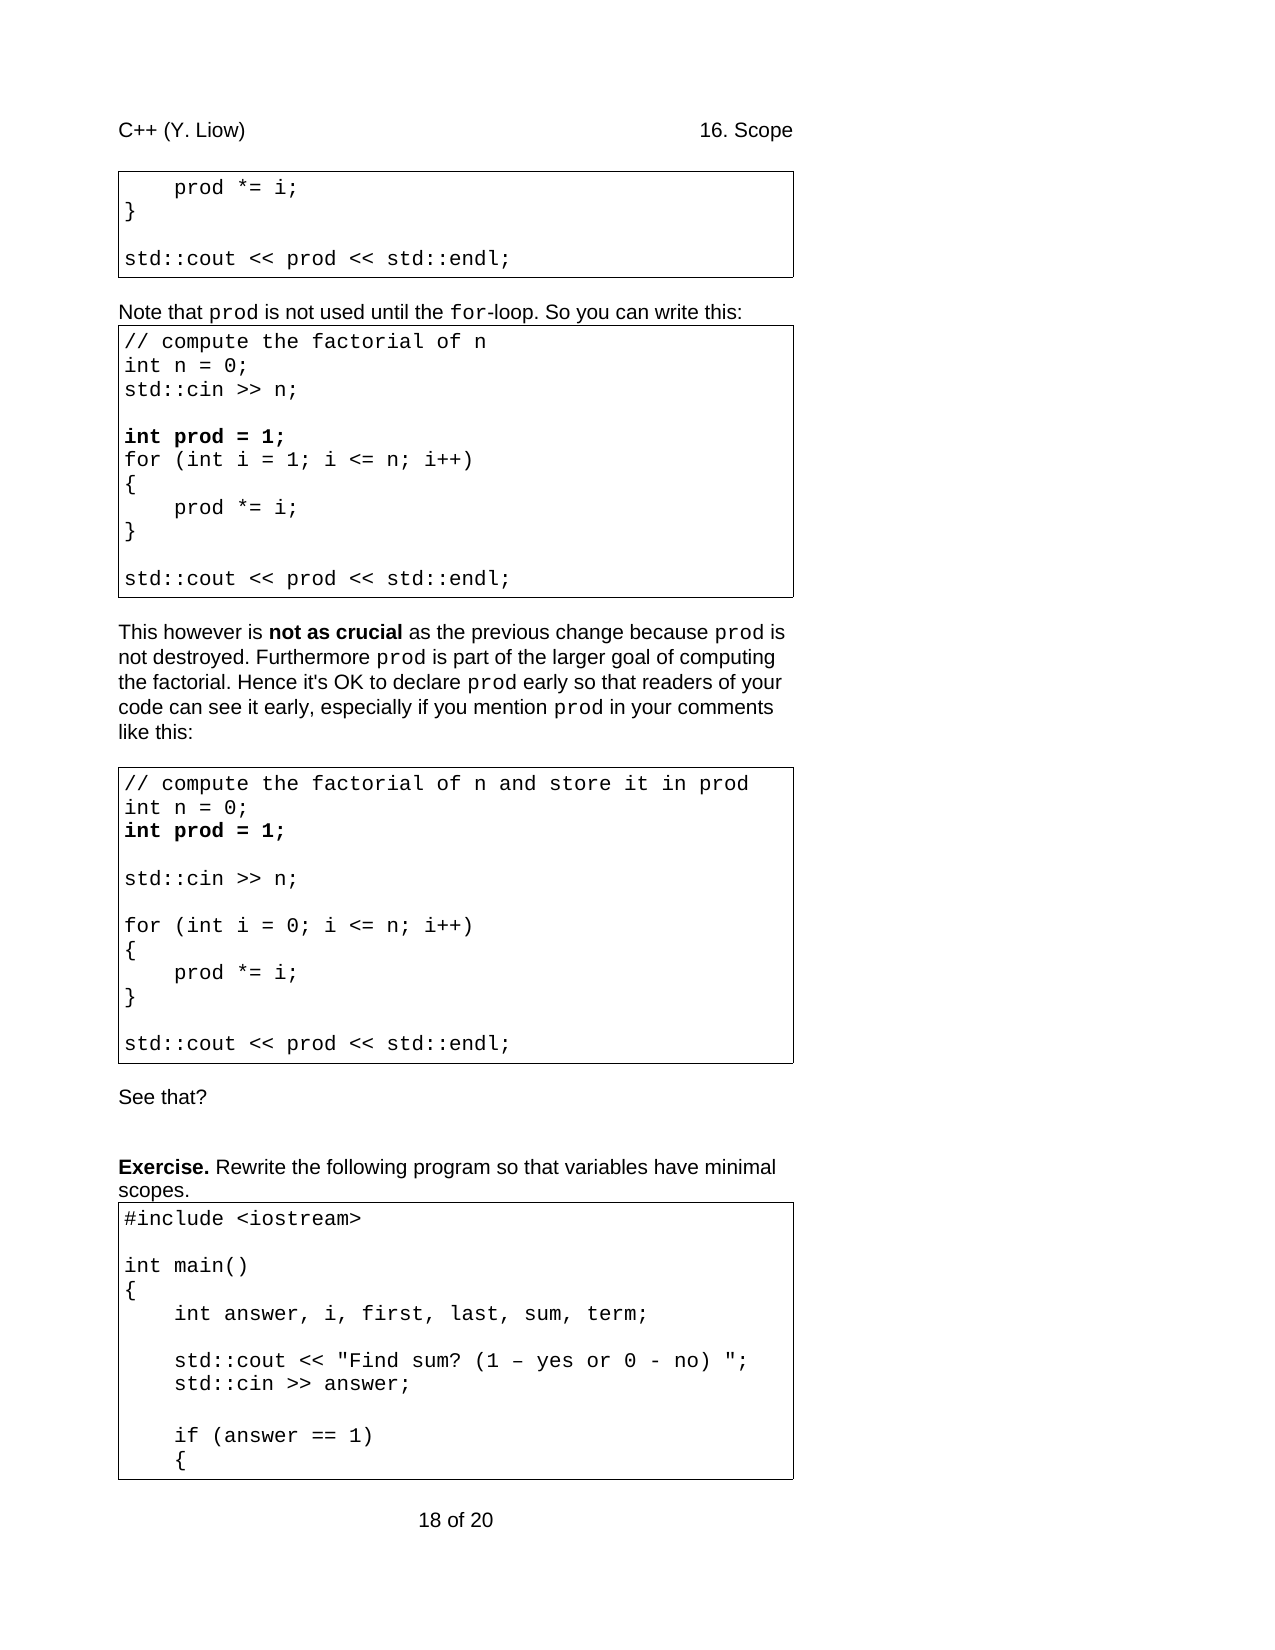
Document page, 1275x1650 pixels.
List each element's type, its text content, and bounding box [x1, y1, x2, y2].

table_header #include <iostream> int main() { int answer, i, first, last, sum, term; std::cout << "Find sum? (1 – yes or 0 - no) "; std::cin >> answer; if (answer == 1) { [119, 1203, 793, 1478]
table_header // compute the factorial of n and store it in prod int n = 0; int prod = 1; std::cin >> n; for (int i = 0; i <= n; i++) { prod *= i; } std::cout << prod << std::endl; [119, 768, 793, 1063]
text Note that prod is not used until the for-loop. So you can write this: [118, 300, 793, 325]
text Exercise. Rewrite the following program so that variables have minimal scopes. [118, 1156, 793, 1202]
text See that? [118, 1086, 793, 1109]
text This however is not as crucial as the previous change because prod is not destroyed. Furthermore prod is part of the larger goal of computing the factorial. Hence it's OK to declare prod early so that readers of your code can see it early, especially if you mention prod in your comments like this: [118, 620, 793, 744]
table_header prod *= i; } std::cout << prod << std::endl; [119, 172, 793, 277]
table_header // compute the factorial of n int n = 0; std::cin >> n; int prod = 1; for (int i = 1; i <= n; i++) { prod *= i; } std::cout << prod << std::endl; [119, 326, 793, 597]
